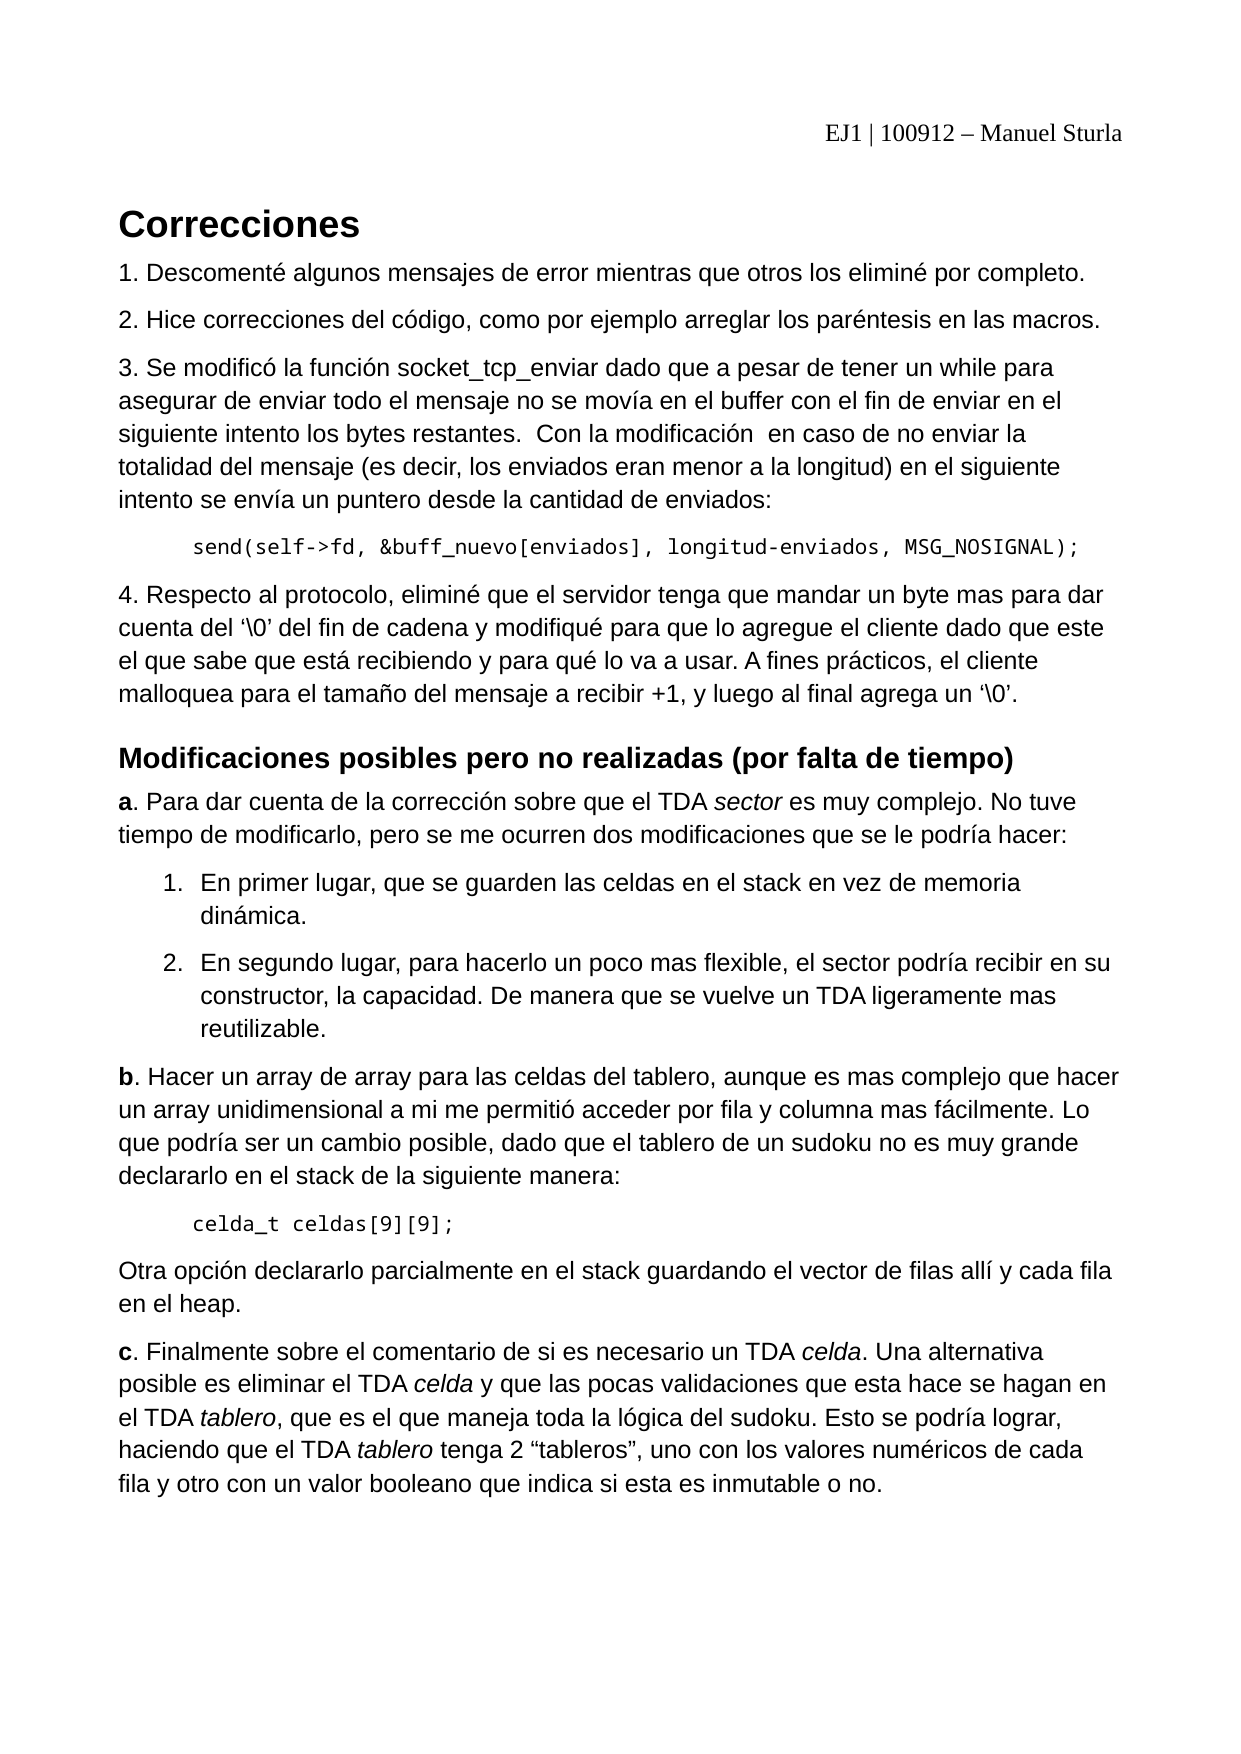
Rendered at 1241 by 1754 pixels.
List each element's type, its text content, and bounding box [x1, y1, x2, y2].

subtitle Correcciones [118, 201, 1122, 245]
text celda_t celdas[9][9]; [192, 1209, 1122, 1237]
text 4. Respecto al protocolo, eliminé que el servidor tenga que mandar un byte mas para dar cuenta del ‘\0’ del fin de cadena y modifiqué para que lo agregue el cliente dado que este el que sabe que está recibiendo y para qué lo va a usar. A fines prácticos, el cliente malloquea para el tamaño del mensaje a recibir +1, y luego al final agrega un ‘\0’. [118, 579, 1122, 707]
text b. Hacer un array de array para las celdas del tablero, aunque es mas complejo que hacer un array unidimensional a mi me permitió acceder por fila y columna mas fácilmente. Lo que podría ser un cambio posible, dado que el tablero de un sudoku no es muy grande declararlo en el stack de la siguiente manera: [118, 1062, 1122, 1190]
subtitle Modificaciones posibles pero no realizadas (por falta de tiempo) [118, 741, 1122, 774]
text Otra opción declararlo parcialmente en el stack guardando el vector de filas allí y cada fila en el heap. [118, 1256, 1122, 1318]
text a. Para dar cuenta de la corrección sobre que el TDA sector es muy complejo. No tuve tiempo de modificarlo, pero se me ocurren dos modificaciones que se le podría hacer: [118, 787, 1122, 849]
text 3. Se modificó la función socket_tcp_enviar dado que a pesar de tener un while para asegurar de enviar todo el mensaje no se movía en el buffer con el fin de enviar en el siguiente intento los bytes restantes. Con la modificación en caso de no enviar la totalidad del mensaje (es decir, los enviados eran menor a la longitud) en el siguiente intento se envía un puntero desde la cantidad de enviados: [118, 353, 1122, 513]
list En primer lugar, que se guarden las celdas en el stack en vez de memoria dinámica. [163, 868, 1122, 929]
text send(self->fd, &buff_nuevo[enviados], longitud-enviados, MSG_NOSIGNAL); [192, 532, 1122, 561]
text 1. Descomenté algunos mensajes de error mientras que otros los eliminé por completo. [118, 257, 1122, 286]
text c. Finalmente sobre el comentario de si es necesario un TDA celda. Una alternativa posible es eliminar el TDA celda y que las pocas validaciones que esta hace se hagan en el TDA tablero, que es el que maneja toda la lógica del sudoku. Esto se podría lograr, haciendo que el TDA tablero tenga 2 “tableros”, uno con los valores numéricos de cada fila y otro con un valor booleano que indica si esta es inmutable o no. [118, 1336, 1122, 1497]
text 2. Hice correcciones del código, como por ejemplo arreglar los paréntesis en las macros. [118, 305, 1122, 334]
list En segundo lugar, para hacerlo un poco mas flexible, el sector podría recibir en su constructor, la capacidad. De manera que se vuelve un TDA ligeramente mas reutilizable. [163, 948, 1122, 1043]
